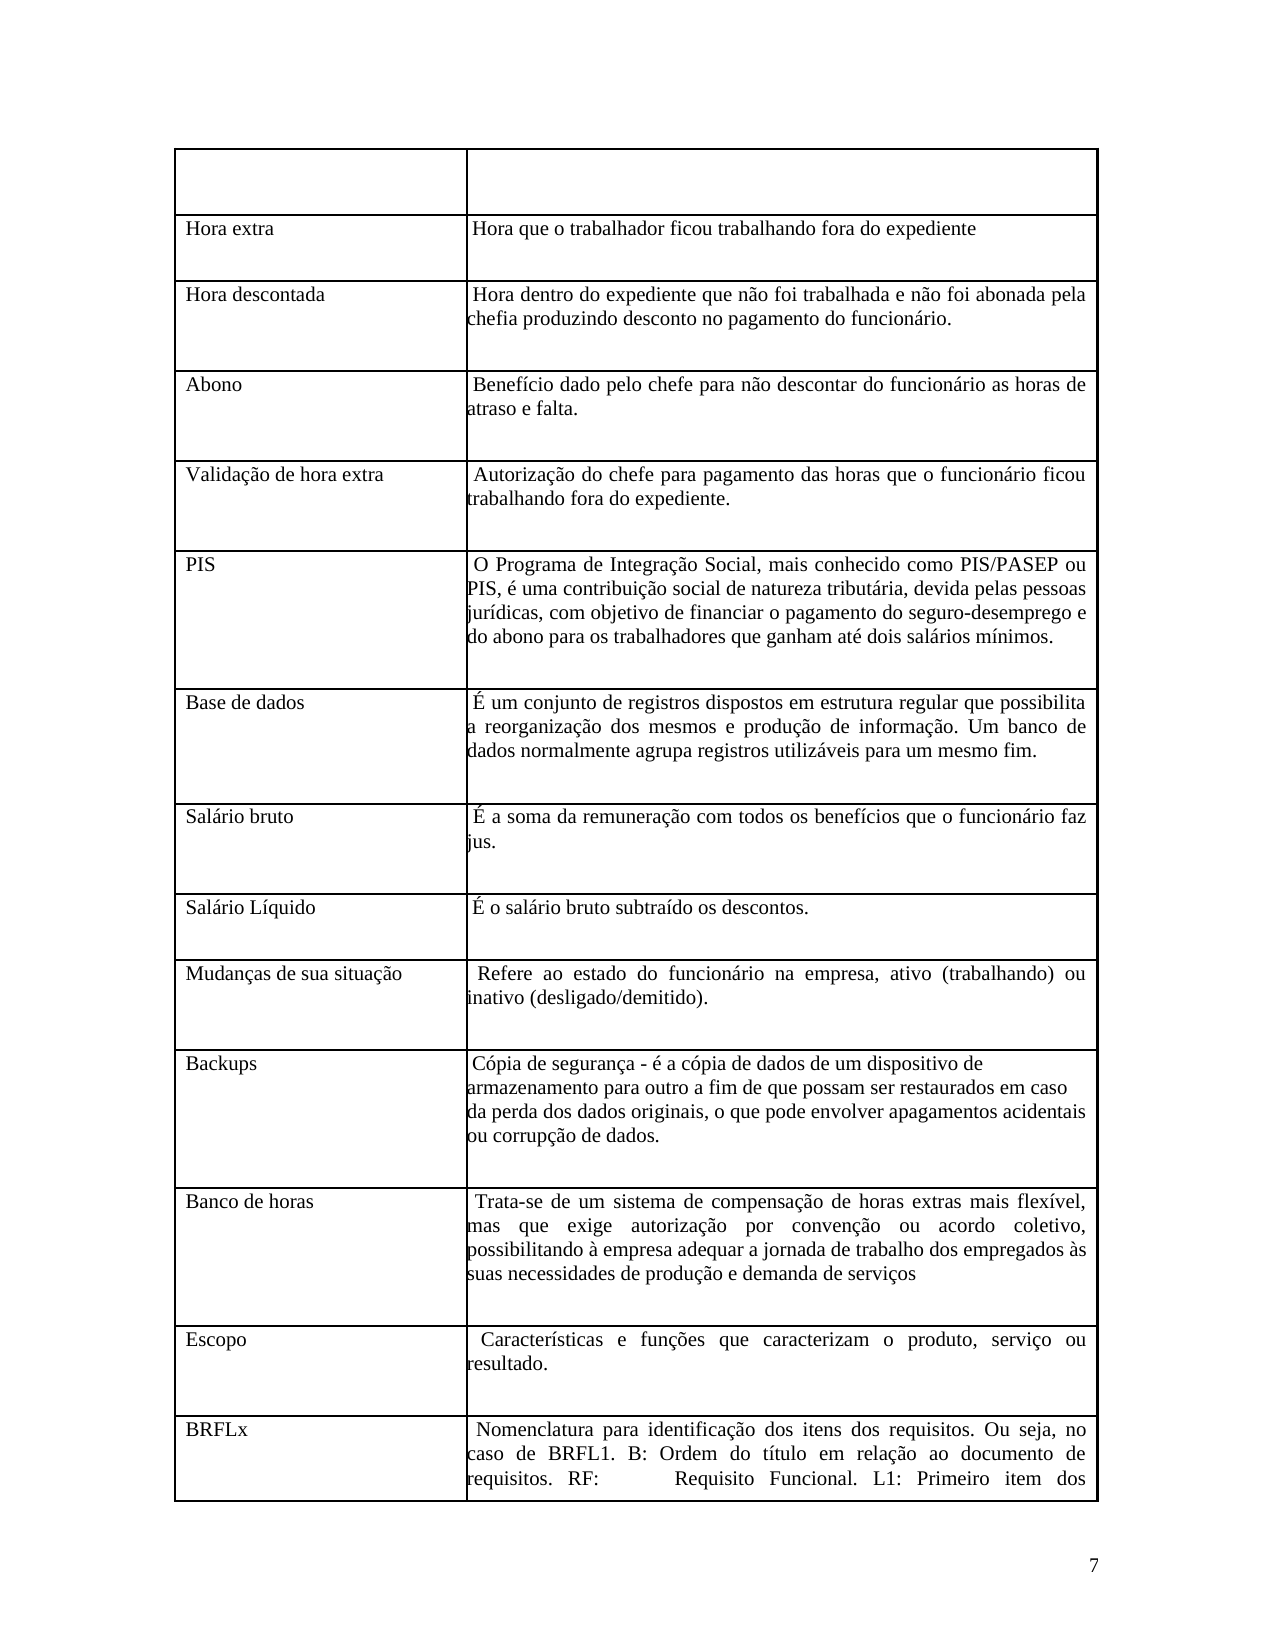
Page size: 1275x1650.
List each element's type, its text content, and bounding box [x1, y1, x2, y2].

table_cell Hora extra [176, 216, 466, 280]
table_cell BRFLx [176, 1417, 466, 1500]
table_cell Cópia de segurança - é a cópia de dados de um dispositivo de armazenamento para outro a fim de que possam ser restaurados em caso da perda dos dados originais, o que pode envolver apagamentos acidentais ou corrupção de dados. [468, 1051, 1096, 1187]
table_cell Hora dentro do expediente que não foi trabalhada e não foi abonada pela chefia produzindo desconto no pagamento do funcionário. [468, 282, 1096, 370]
table_cell Mudanças de sua situação [176, 961, 466, 1049]
table_cell [468, 150, 1096, 214]
table_cell Refere ao estado do funcionário na empresa, ativo (trabalhando) ou inativo (desligado/demitido). [468, 961, 1096, 1049]
table_cell Trata-se de um sistema de compensação de horas extras mais flexível, mas que exige autorização por convenção ou acordo coletivo, possibilitando à empresa adequar a jornada de trabalho dos empregados às suas necessidades de produção e demanda de serviços [468, 1189, 1096, 1325]
table_cell Autorização do chefe para pagamento das horas que o funcionário ficou trabalhando fora do expediente. [468, 462, 1096, 550]
table_cell É um conjunto de registros dispostos em estrutura regular que possibilita a reorganização dos mesmos e produção de informação. Um banco de dados normalmente agrupa registros utilizáveis para um mesmo fim. [468, 690, 1096, 802]
table_cell Nomenclatura para identificação dos itens dos requisitos. Ou seja, no caso de BRFL1. B: Ordem do título em relação ao documento de requisitos. RF: Requisito Funcional. L1: Primeiro item dos [468, 1417, 1096, 1500]
table_cell Backups [176, 1051, 466, 1187]
table_cell Características e funções que caracterizam o produto, serviço ou resultado. [468, 1327, 1096, 1415]
table_cell É o salário bruto subtraído os descontos. [468, 895, 1096, 958]
table_cell Banco de horas [176, 1189, 466, 1325]
table_cell Escopo [176, 1327, 466, 1415]
table_cell Abono [176, 372, 466, 460]
table_cell Hora que o trabalhador ficou trabalhando fora do expediente [468, 216, 1096, 280]
table_cell Salário Líquido [176, 895, 466, 958]
table_cell O Programa de Integração Social, mais conhecido como PIS/PASEP ou PIS, é uma contribuição social de natureza tributária, devida pelas pessoas jurídicas, com objetivo de financiar o pagamento do seguro-desemprego e do abono para os trabalhadores que ganham até dois salários mínimos. [468, 552, 1096, 688]
table_cell Hora descontada [176, 282, 466, 370]
table_cell Salário bruto [176, 805, 466, 892]
table_cell PIS [176, 552, 466, 688]
table_cell É a soma da remuneração com todos os benefícios que o funcionário faz jus. [468, 805, 1096, 892]
table_cell Validação de hora extra [176, 462, 466, 550]
table_cell Benefício dado pelo chefe para não descontar do funcionário as horas de atraso e falta. [468, 372, 1096, 460]
table_cell Base de dados [176, 690, 466, 802]
table_cell [176, 150, 466, 214]
